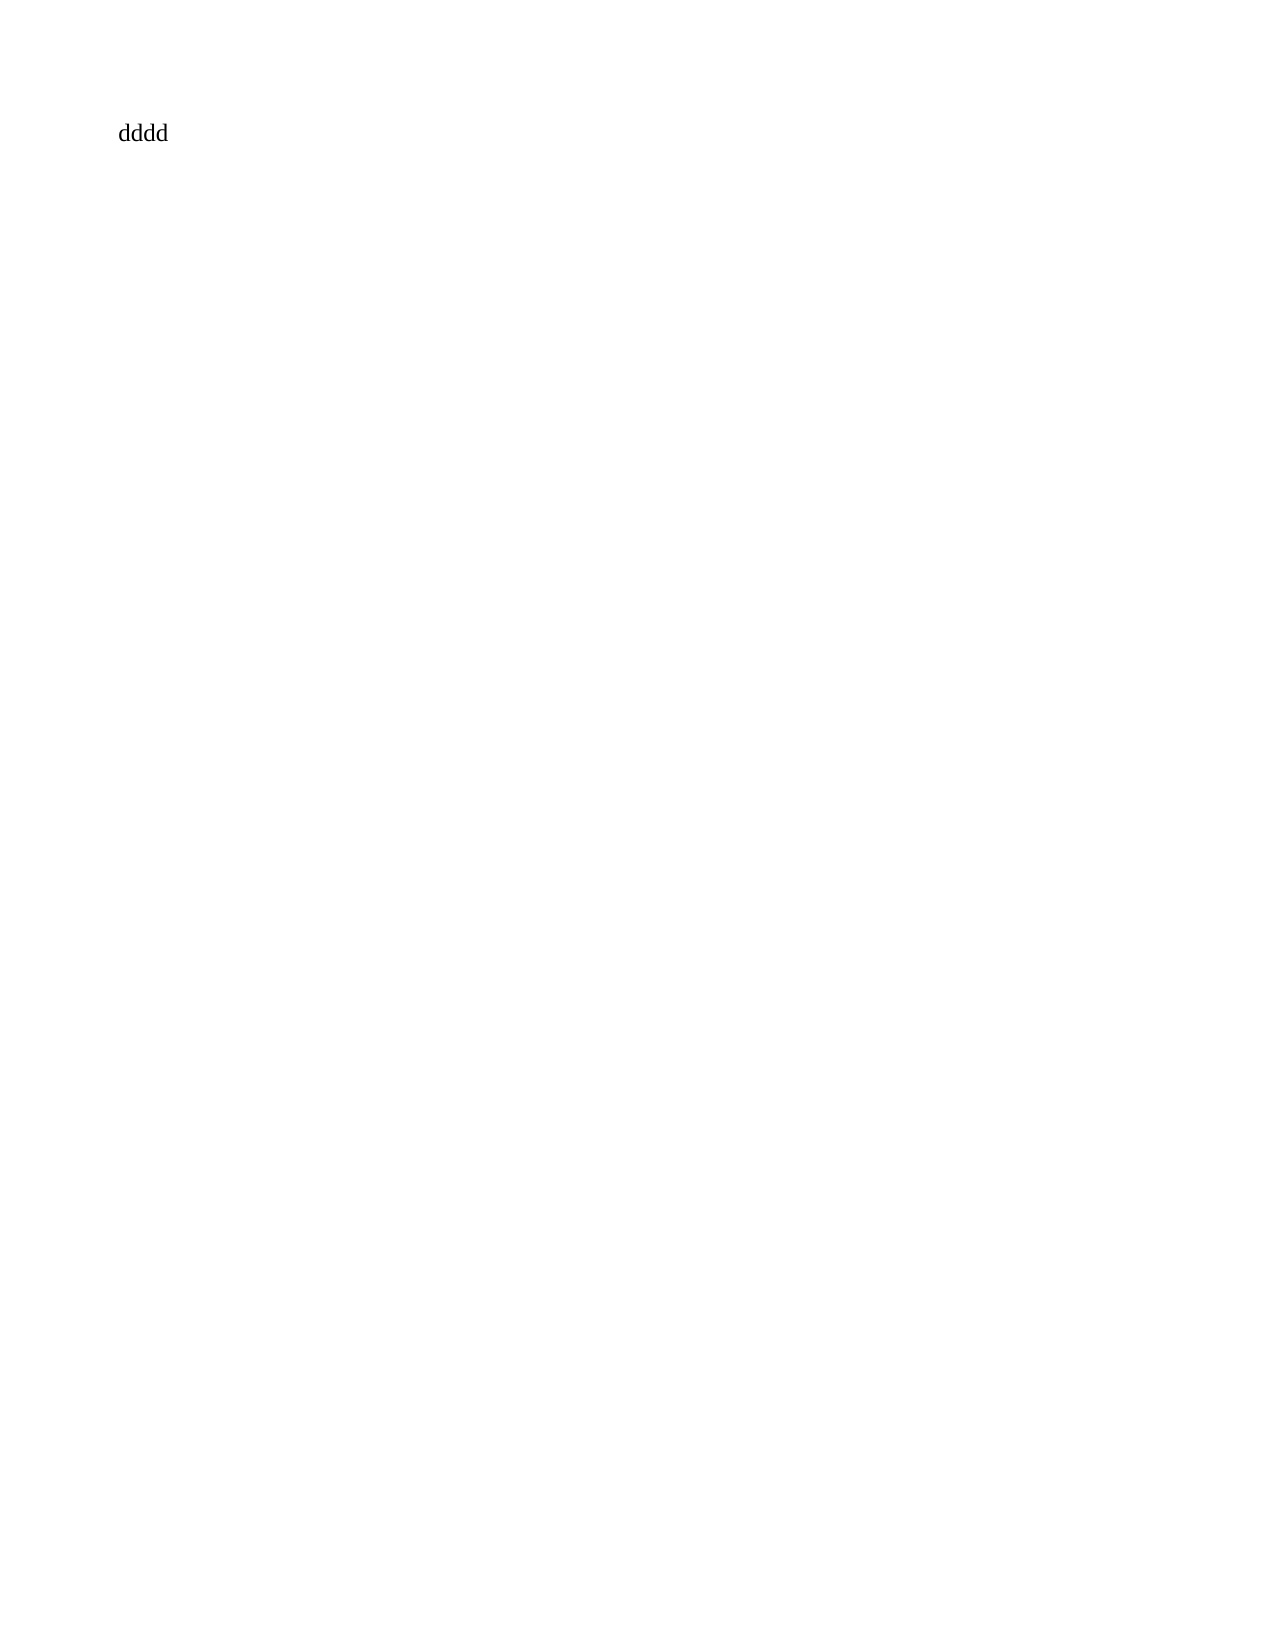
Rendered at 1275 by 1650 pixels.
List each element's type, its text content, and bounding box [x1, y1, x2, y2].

text dddd [118, 118, 1157, 147]
